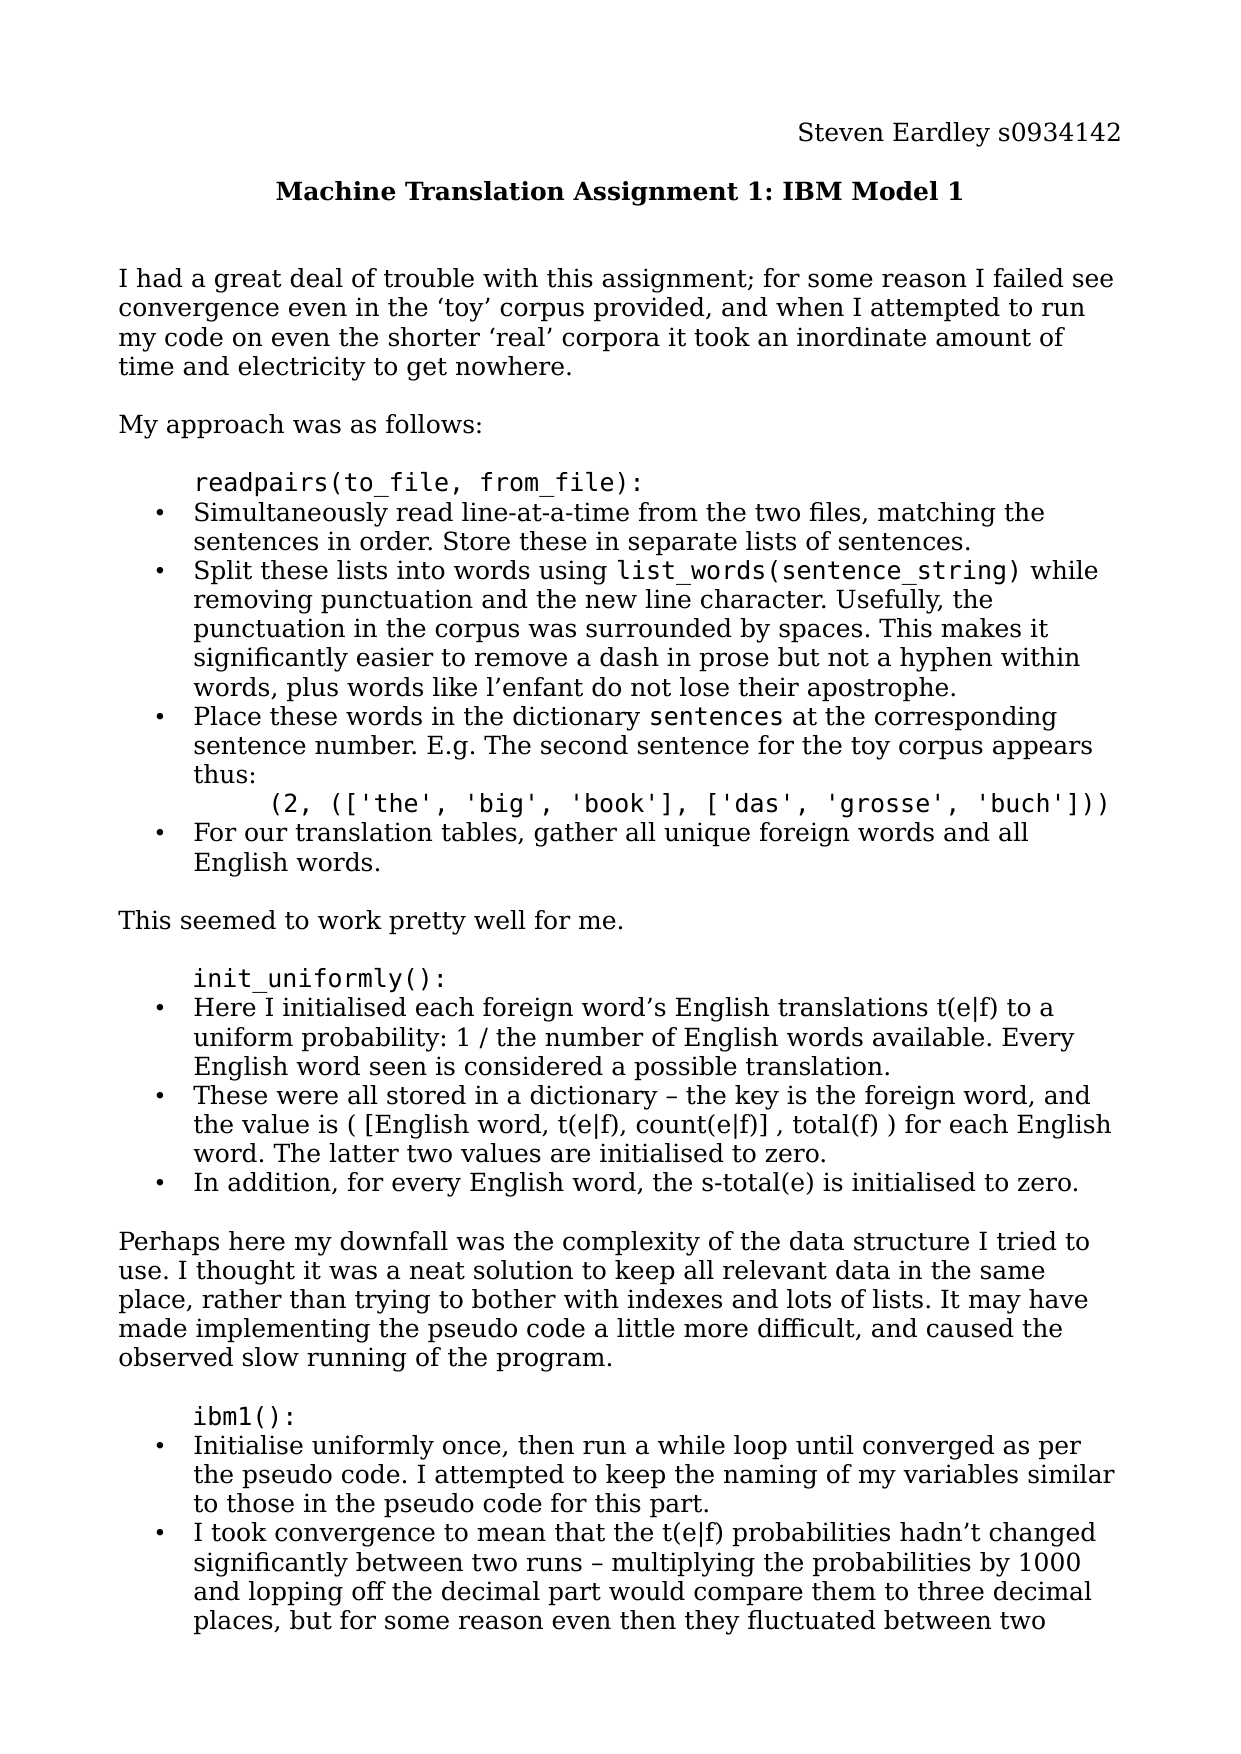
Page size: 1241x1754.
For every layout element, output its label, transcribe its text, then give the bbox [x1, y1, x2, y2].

list In addition, for every English word, the s-total(e) is initialised to zero. [156, 1168, 1122, 1198]
text Machine Translation Assignment 1: IBM Model 1 [118, 177, 1122, 206]
list Initialise uniformly once, then run a while loop until converged as per the pseudo code. I attempted to keep the naming of my variables similar to those in the pseudo code for this part. [156, 1431, 1122, 1518]
text My approach was as follows: [118, 410, 1122, 439]
list readpairs(to_file, from_file): [156, 468, 1122, 498]
list For our translation tables, gather all unique foreign words and all English words. [156, 818, 1122, 877]
list These were all stored in a dictionary – the key is the foreign word, and the value is ( [English word, t(e|f), count(e|f)] , total(f) ) for each English word. The latter two values are initialised to zero. [156, 1081, 1122, 1168]
text Perhaps here my downfall was the complexity of the data structure I tried to use. I thought it was a neat solution to keep all relevant data in the same place, rather than trying to bother with indexes and lots of lists. It may have made implementing the pseudo code a little more difficult, and caused the observed slow running of the program. [118, 1227, 1122, 1373]
text This seemed to work pretty well for me. [118, 906, 1122, 935]
text init_uniformly(): [118, 964, 1122, 993]
list Split these lists into words using list_words(sentence_string) while removing punctuation and the new line character. Usefully, the punctuation in the corpus was surrounded by spaces. This makes it significantly easier to remove a dash in prose but not a hyphen within words, plus words like l’enfant do not lose their apostrophe. [156, 556, 1122, 702]
list I took convergence to mean that the t(e|f) probabilities hadn’t changed significantly between two runs – multiplying the probabilities by 1000 and lopping off the decimal part would compare them to three decimal places, but for some reason even then they fluctuated between two [156, 1518, 1122, 1635]
text I had a great deal of trouble with this assignment; for some reason I failed see convergence even in the ‘toy’ corpus provided, and when I attempted to run my code on even the shorter ‘real’ corpora it took an inordinate amount of time and electricity to get nowhere. [118, 264, 1122, 381]
text ibm1(): [118, 1402, 1122, 1431]
list Simultaneously read line-at-a-time from the two files, matching the sentences in order. Store these in separate lists of sentences. [156, 498, 1122, 556]
text Steven Eardley s0934142 [118, 118, 1122, 147]
list (2, (['the', 'big', 'book'], ['das', 'grosse', 'buch'])) [231, 789, 1122, 818]
list Place these words in the dictionary sentences at the corresponding sentence number. E.g. The second sentence for the toy corpus appears thus: [156, 702, 1122, 789]
list Here I initialised each foreign word’s English translations t(e|f) to a uniform probability: 1 / the number of English words available. Every English word seen is considered a possible translation. [156, 993, 1122, 1081]
